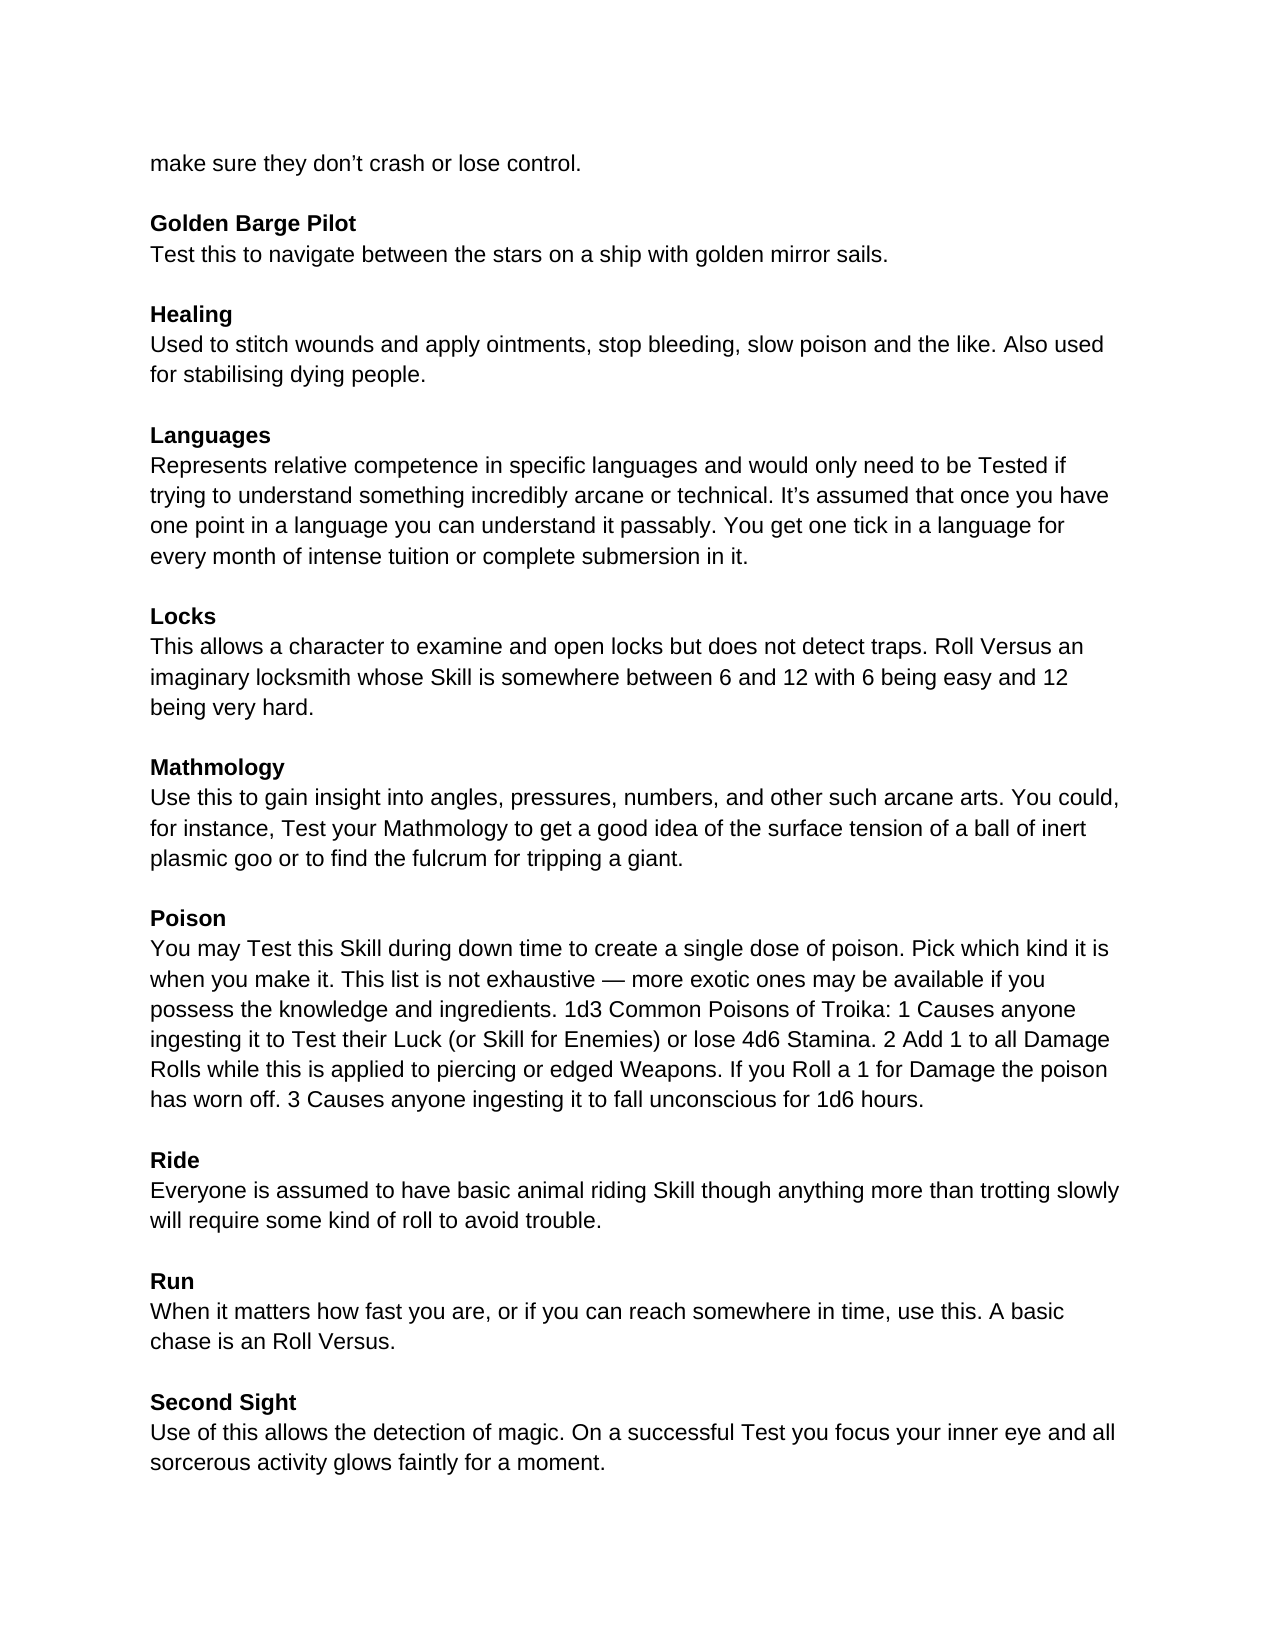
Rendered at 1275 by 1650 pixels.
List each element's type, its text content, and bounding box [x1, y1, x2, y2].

text Used to stitch wounds and apply ointments, stop bleeding, slow poison and the like. Also used for stabilising dying people. [150, 331, 1125, 388]
text This allows a character to examine and open locks but does not detect traps. Roll Versus an imaginary locksmith whose Skill is somewhere between 6 and 12 with 6 being easy and 12 being very hard. [150, 633, 1125, 720]
text Mathmology [150, 754, 1125, 781]
text Use of this allows the detection of magic. On a successful Test you focus your inner eye and all sorcerous activity glows faintly for a moment. [150, 1419, 1125, 1475]
text Languages [150, 422, 1125, 448]
text Run [150, 1268, 1125, 1294]
text Ride [150, 1147, 1125, 1173]
text When it matters how fast you are, or if you can reach somewhere in time, use this. A basic chase is an Roll Versus. [150, 1298, 1125, 1354]
text Test this to navigate between the stars on a ship with golden mirror sails. [150, 241, 1125, 267]
text make sure they don’t crash or lose control. [150, 150, 1125, 176]
text Poison [150, 905, 1125, 932]
text Locks [150, 603, 1125, 629]
text Everyone is assumed to have basic animal riding Skill though anything more than trotting slowly will require some kind of roll to avoid trouble. [150, 1177, 1125, 1234]
text Represents relative competence in specific languages and would only need to be Tested if trying to understand something incredibly arcane or technical. It’s assumed that once you have one point in a language you can understand it passably. You get one tick in a language for every month of intense tuition or complete submersion in it. [150, 452, 1125, 569]
text Healing [150, 301, 1125, 327]
text You may Test this Skill during down time to create a single dose of poison. Pick which kind it is when you make it. This list is not exhaustive — more exotic ones may be available if you possess the knowledge and ingredients. 1d3 Common Poisons of Troika: 1 Causes anyone ingesting it to Test their Luck (or Skill for Enemies) or lose 4d6 Stamina. 2 Add 1 to all Damage Rolls while this is applied to piercing or edged Weapons. If you Roll a 1 for Damage the poison has worn off. 3 Causes anyone ingesting it to fall unconscious for 1d6 hours. [150, 935, 1125, 1113]
text Second Sight [150, 1388, 1125, 1415]
text Golden Barge Pilot [150, 210, 1125, 237]
text Use this to gain insight into angles, pressures, numbers, and other such arcane arts. You could, for instance, Test your Mathmology to get a good idea of the surface tension of a ball of inert plasmic goo or to find the fulcrum for tripping a giant. [150, 784, 1125, 871]
